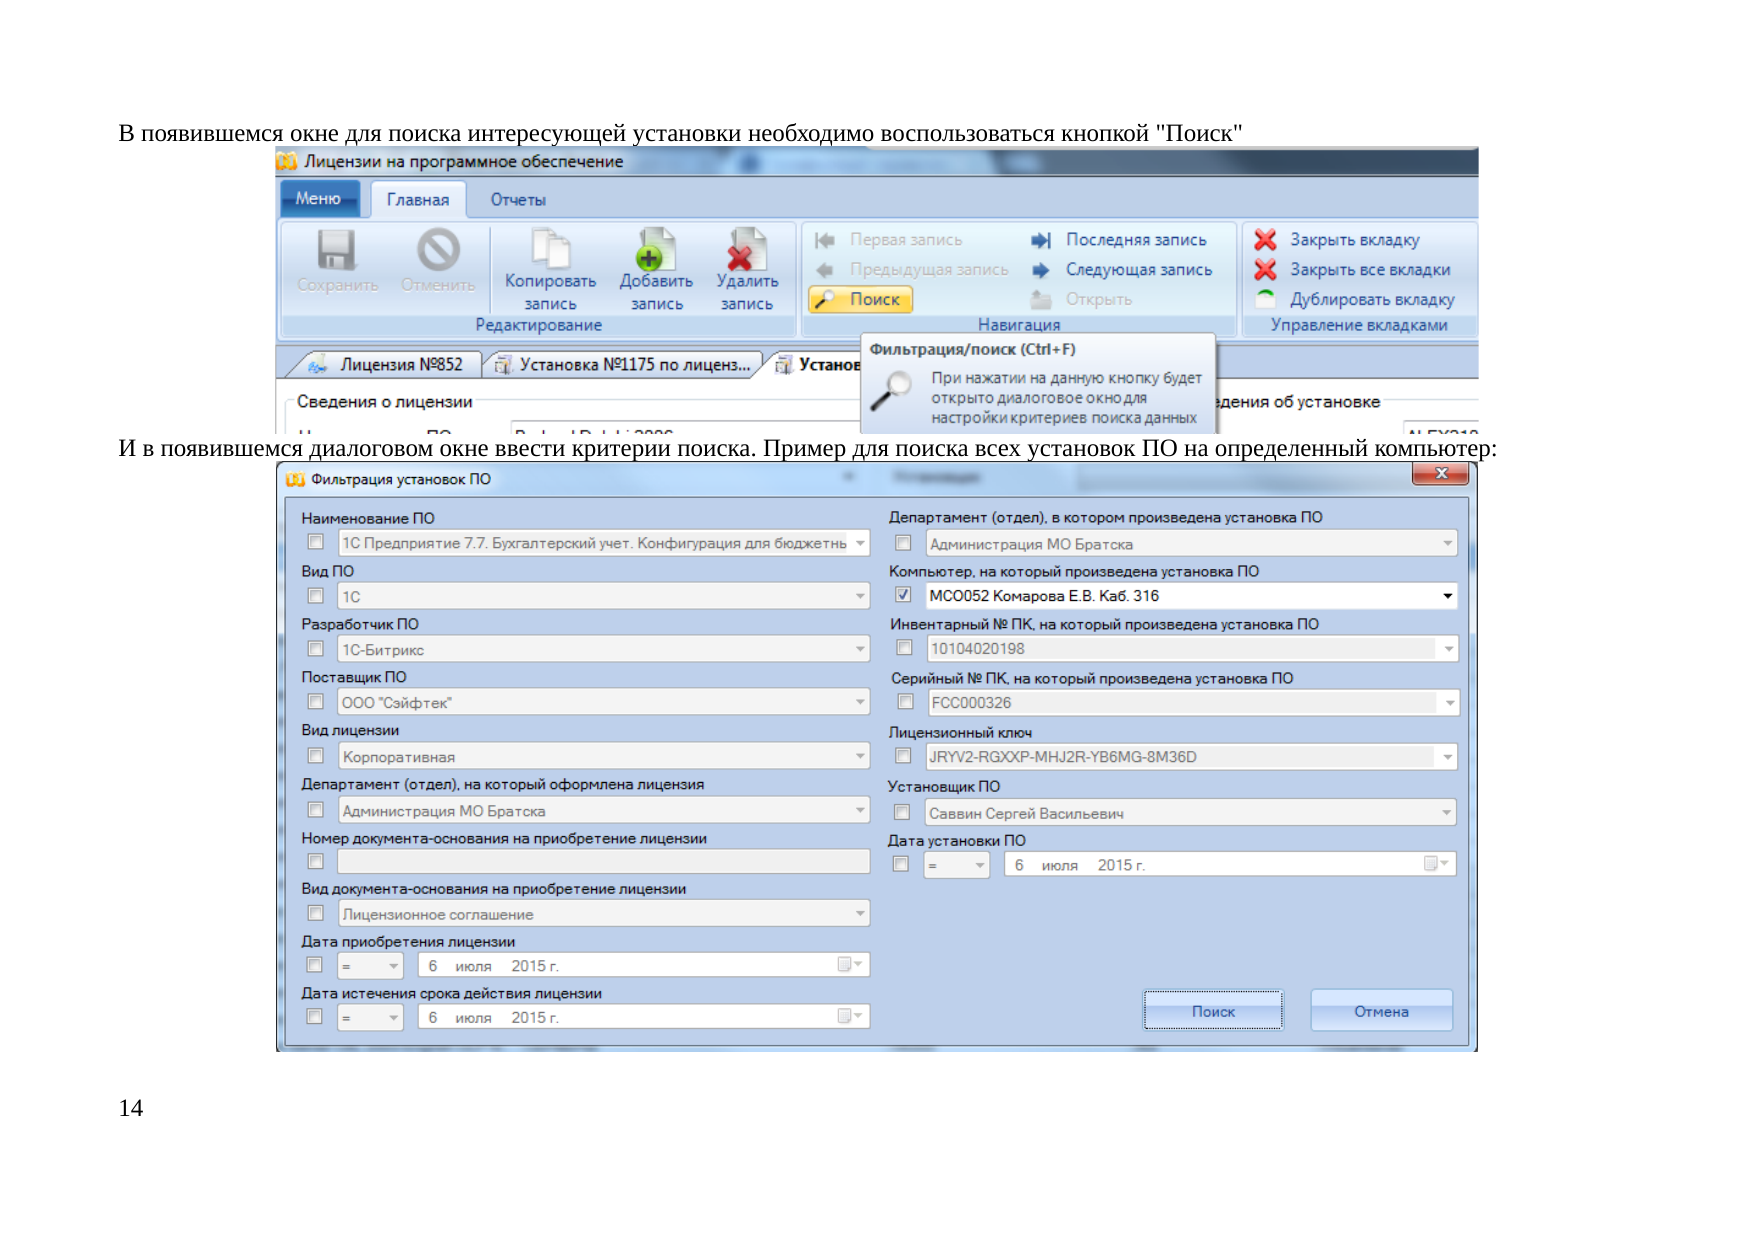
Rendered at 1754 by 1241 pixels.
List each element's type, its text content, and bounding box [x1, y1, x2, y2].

text В появившемся окне для поиска интересующей установки необходимо воспользоваться кнопкой "Поиск" [118, 118, 1636, 147]
text И в появившемся диалоговом окне ввести критерии поиска. Пример для поиска всех установок ПО на определенный компьютер: [118, 147, 1636, 462]
